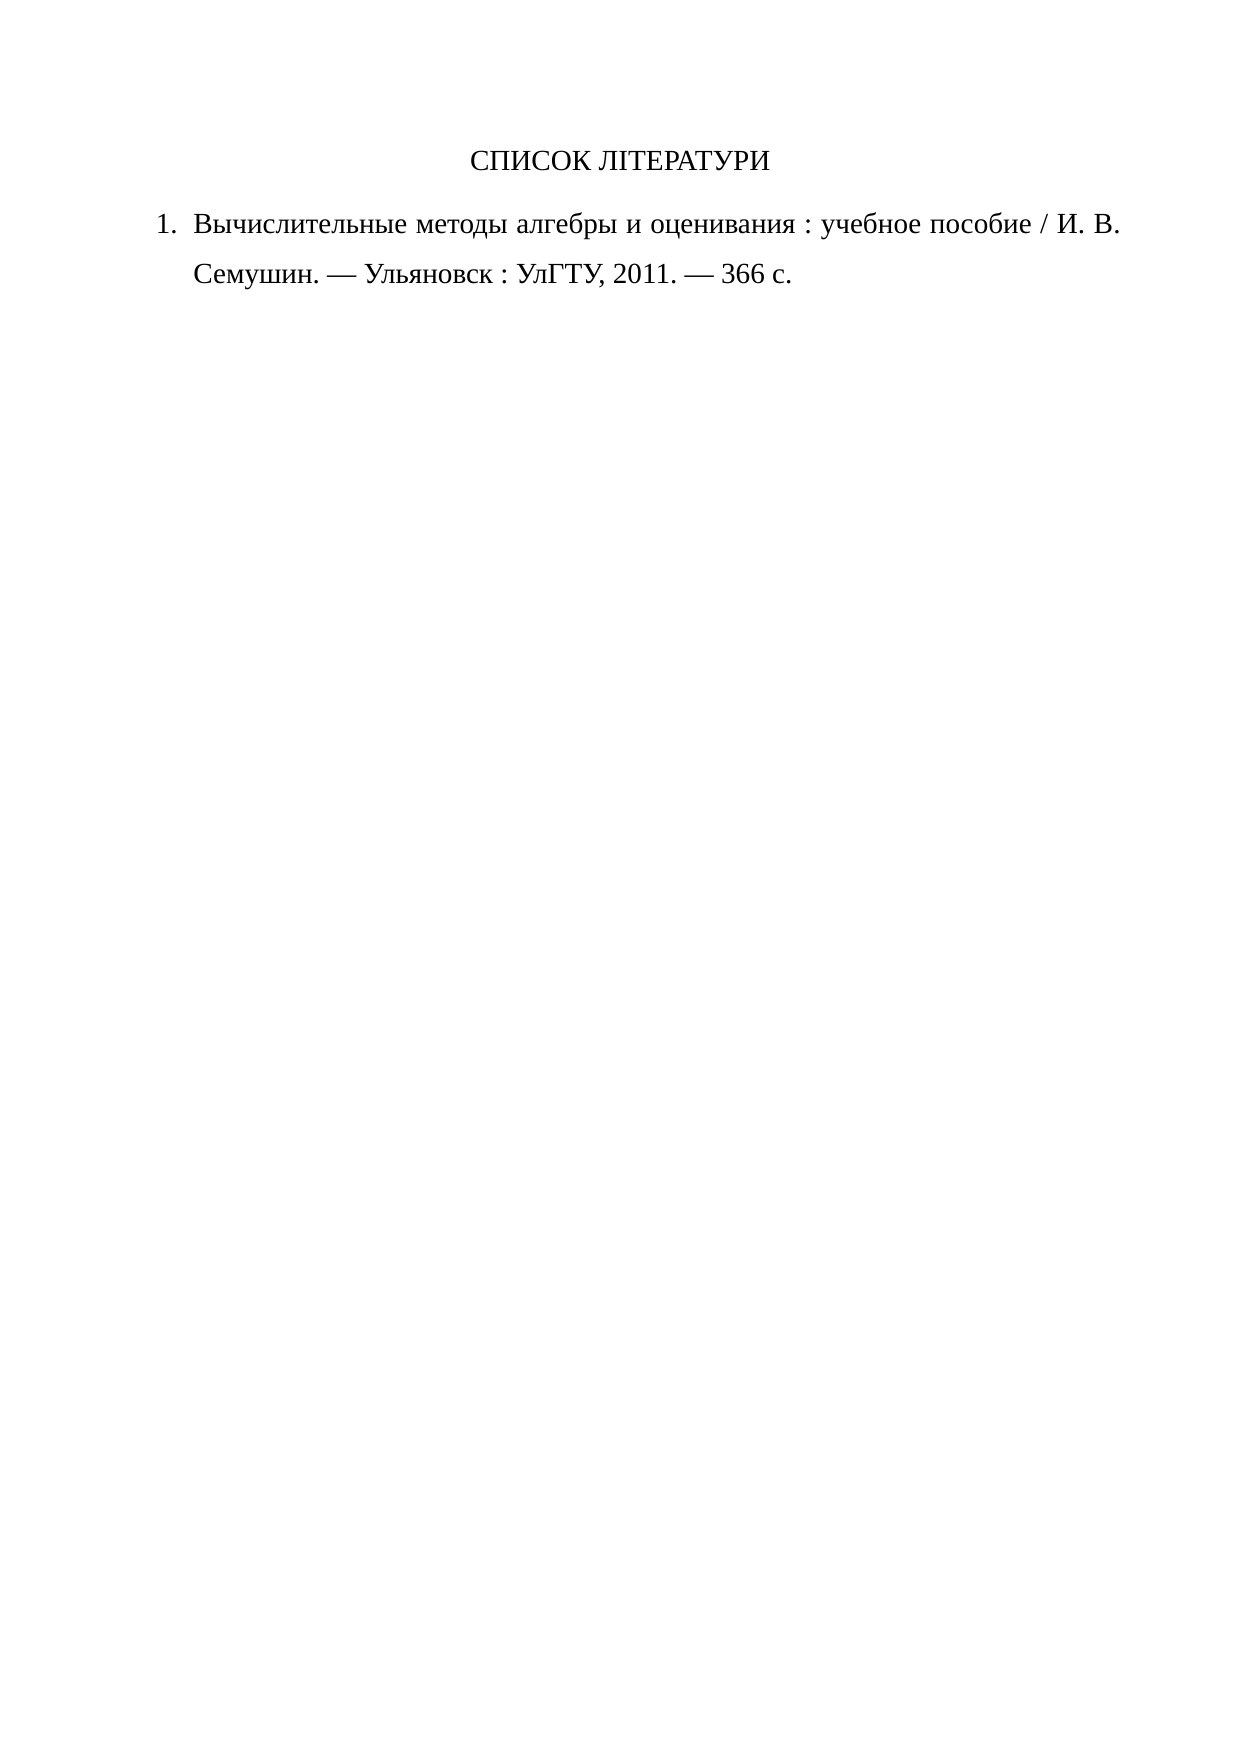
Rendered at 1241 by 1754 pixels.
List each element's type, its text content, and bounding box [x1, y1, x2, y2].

list Вычислительные методы алгебры и оценивания : учебное пособие / И. В. Семушин. — Ульяновск : УлГТУ, 2011. — 366 c. [156, 206, 1122, 290]
subtitle Список літератури [118, 143, 1122, 177]
